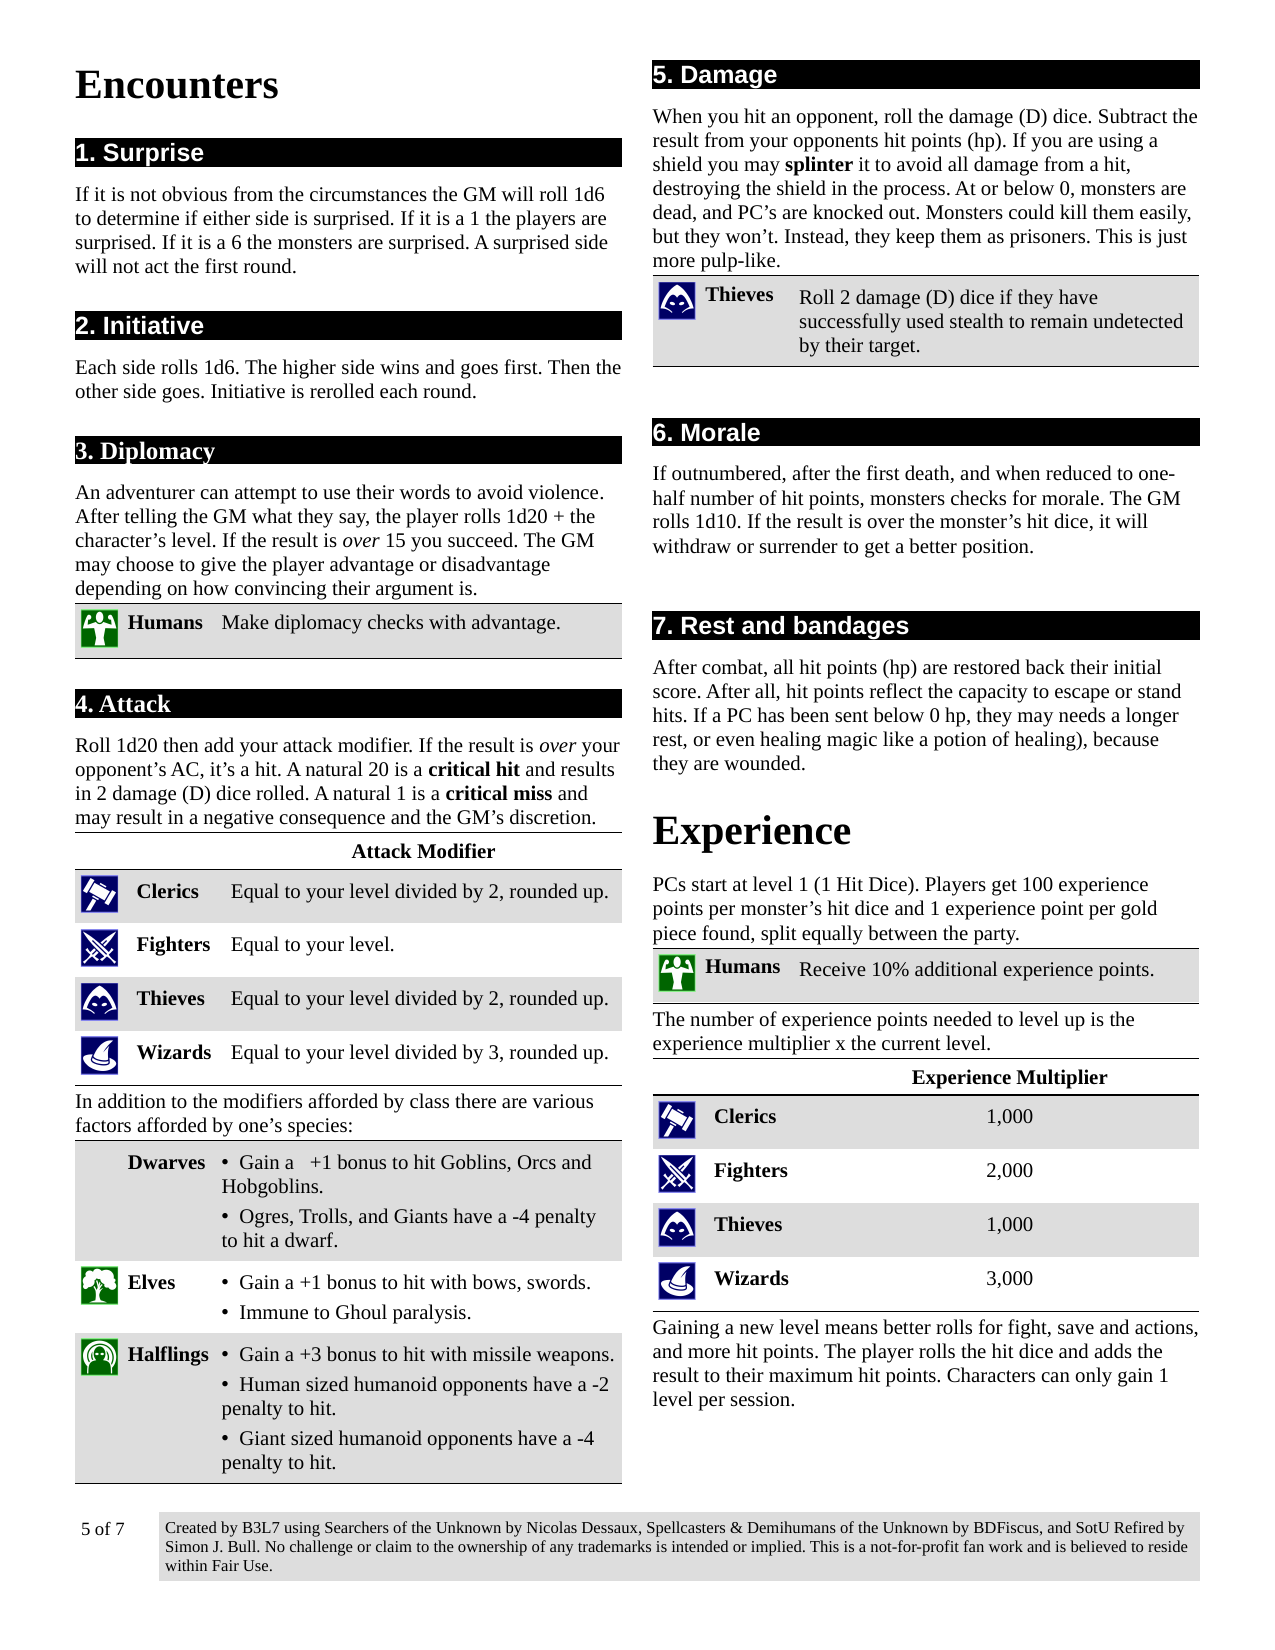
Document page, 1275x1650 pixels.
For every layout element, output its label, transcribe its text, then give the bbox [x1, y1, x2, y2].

table_cell Equal to your level divided by 2, rounded up. [225, 977, 622, 1031]
table_header Gain a +1 bonus to hit Goblins, Orcs and Hobgoblins. Ogres, Trolls, and Giants have a -4 penalty to hit a dwarf. [216, 1141, 622, 1261]
table_cell [653, 1096, 708, 1149]
picture [658, 1101, 696, 1139]
picture [80, 1036, 119, 1075]
table_cell Thieves [131, 977, 225, 1031]
subtitle 3. Diplomacy [75, 436, 622, 464]
table_header [75, 604, 122, 658]
table_cell Gain a +1 bonus to hit with bows, swords. Immune to Ghoul paralysis. [216, 1261, 622, 1333]
subtitle 2. Initiative [75, 311, 622, 340]
table_cell Wizards [708, 1257, 820, 1311]
table_cell Clerics [131, 870, 225, 923]
text In addition to the modifiers afforded by class there are various factors afforded by one’s species: [75, 1089, 622, 1137]
text If outnumbered, after the first death, and when reduced to one-half number of hit points, monsters checks for morale. The GM rolls 1d10. If the result is over the monster’s hit dice, it will withdraw or surrender to get a better position. [652, 461, 1200, 558]
table_header [653, 1059, 708, 1094]
table_cell Equal to your level. [225, 924, 622, 977]
subtitle 6. Morale [652, 418, 1200, 446]
subtitle 1. Surprise [75, 138, 622, 167]
table_header Receive 10% additional experience points. [793, 949, 1199, 1002]
table_header [653, 949, 699, 1002]
picture [658, 1208, 696, 1247]
table_header Roll 2 damage (D) dice if they have successfully used stealth to remain undetected by their target. [793, 276, 1199, 366]
table_cell 3,000 [820, 1257, 1199, 1311]
subtitle Experience [652, 806, 1200, 854]
table_cell [75, 1261, 122, 1333]
subtitle 7. Rest and bandages [652, 611, 1200, 640]
table_header Humans [699, 949, 793, 1002]
table_cell [75, 977, 131, 1031]
table_header Humans [122, 604, 216, 658]
table_cell Wizards [131, 1031, 225, 1085]
table_cell 1,000 [820, 1203, 1199, 1257]
table_header Dwarves [122, 1141, 216, 1261]
table_cell [653, 1149, 708, 1203]
table_header [131, 833, 225, 869]
table_cell [653, 1257, 708, 1311]
table_cell Halflings [122, 1333, 216, 1483]
text If it is not obvious from the circumstances the GM will roll 1d6 to determine if either side is surprised. If it is a 1 the players are surprised. If it is a 6 the monsters are surprised. A surprised side will not act the first round. [75, 182, 622, 278]
table_cell [75, 870, 131, 923]
text Roll 1d20 then add your attack modifier. If the result is over your opponent’s AC, it’s a hit. A natural 20 is a critical hit and results in 2 damage (D) dice rolled. A natural 1 is a critical miss and may result in a negative consequence and the GM’s discretion. [75, 733, 622, 829]
table_cell Elves [122, 1261, 216, 1333]
picture [658, 1155, 696, 1193]
table_header [75, 833, 131, 869]
text An adventurer can attempt to use their words to avoid violence. After telling the GM what they say, the player rolls 1d20 + the character’s level. If the result is over 15 you succeed. The GM may choose to give the player advantage or disadvantage depending on how convincing their argument is. [75, 479, 622, 600]
table_cell [75, 1031, 131, 1085]
table_cell Thieves [708, 1203, 820, 1257]
table_cell [75, 924, 131, 977]
picture [80, 875, 119, 913]
subtitle 4. Attack [75, 689, 622, 718]
subtitle 5. Damage [652, 60, 1200, 89]
picture [658, 1262, 696, 1300]
table_header Thieves [699, 276, 793, 366]
text When you hit an opponent, roll the damage (D) dice. Subtract the result from your opponents hit points (hp). If you are using a shield you may splinter it to avoid all damage from a hit, destroying the shield in the process. At or below 0, monsters are dead, and PC’s are knocked out. Monsters could kill them easily, but they won’t. Instead, they keep them as prisoners. This is just more pulp-like. [652, 104, 1200, 272]
text Each side rolls 1d6. The higher side wins and goes first. Then the other side goes. Initiative is rerolled each round. [75, 355, 622, 403]
table_cell Equal to your level divided by 3, rounded up. [225, 1031, 622, 1085]
subtitle Encounters [75, 60, 622, 108]
table_header Make diplomacy checks with advantage. [216, 604, 622, 658]
table_cell Fighters [131, 924, 225, 977]
picture [658, 282, 696, 320]
table_cell 1,000 [820, 1096, 1199, 1149]
picture [80, 983, 119, 1021]
table_header Attack Modifier [225, 833, 622, 869]
text The number of experience points needed to level up is the experience multiplier x the current level. [652, 1007, 1200, 1055]
table_header [708, 1059, 820, 1094]
table_cell 2,000 [820, 1149, 1199, 1203]
table_header [653, 276, 699, 366]
table_header [75, 1141, 122, 1261]
table_cell [75, 1333, 122, 1483]
picture [80, 929, 119, 967]
table_cell Equal to your level divided by 2, rounded up. [225, 870, 622, 923]
table_cell Clerics [708, 1096, 820, 1149]
text After combat, all hit points (hp) are restored back their initial score. After all, hit points reflect the capacity to escape or stand hits. If a PC has been sent below 0 hp, they may needs a longer rest, or even healing magic like a potion of healing), because they are wounded. [652, 655, 1200, 775]
table_cell [653, 1203, 708, 1257]
table_cell Fighters [708, 1149, 820, 1203]
text Gaining a new level means better rolls for fight, save and actions, and more hit points. The player rolls the hit dice and adds the result to their maximum hit points. Characters can only gain 1 level per session. [652, 1315, 1200, 1411]
table_header Experience Multiplier [820, 1059, 1199, 1094]
table_cell Gain a +3 bonus to hit with missile weapons. Human sized humanoid opponents have a -2 penalty to hit. Giant sized humanoid opponents have a -4 penalty to hit. [216, 1333, 622, 1483]
text PCs start at level 1 (1 Hit Dice). Players get 100 experience points per monster’s hit dice and 1 experience point per gold piece found, split equally between the party. [652, 872, 1200, 944]
